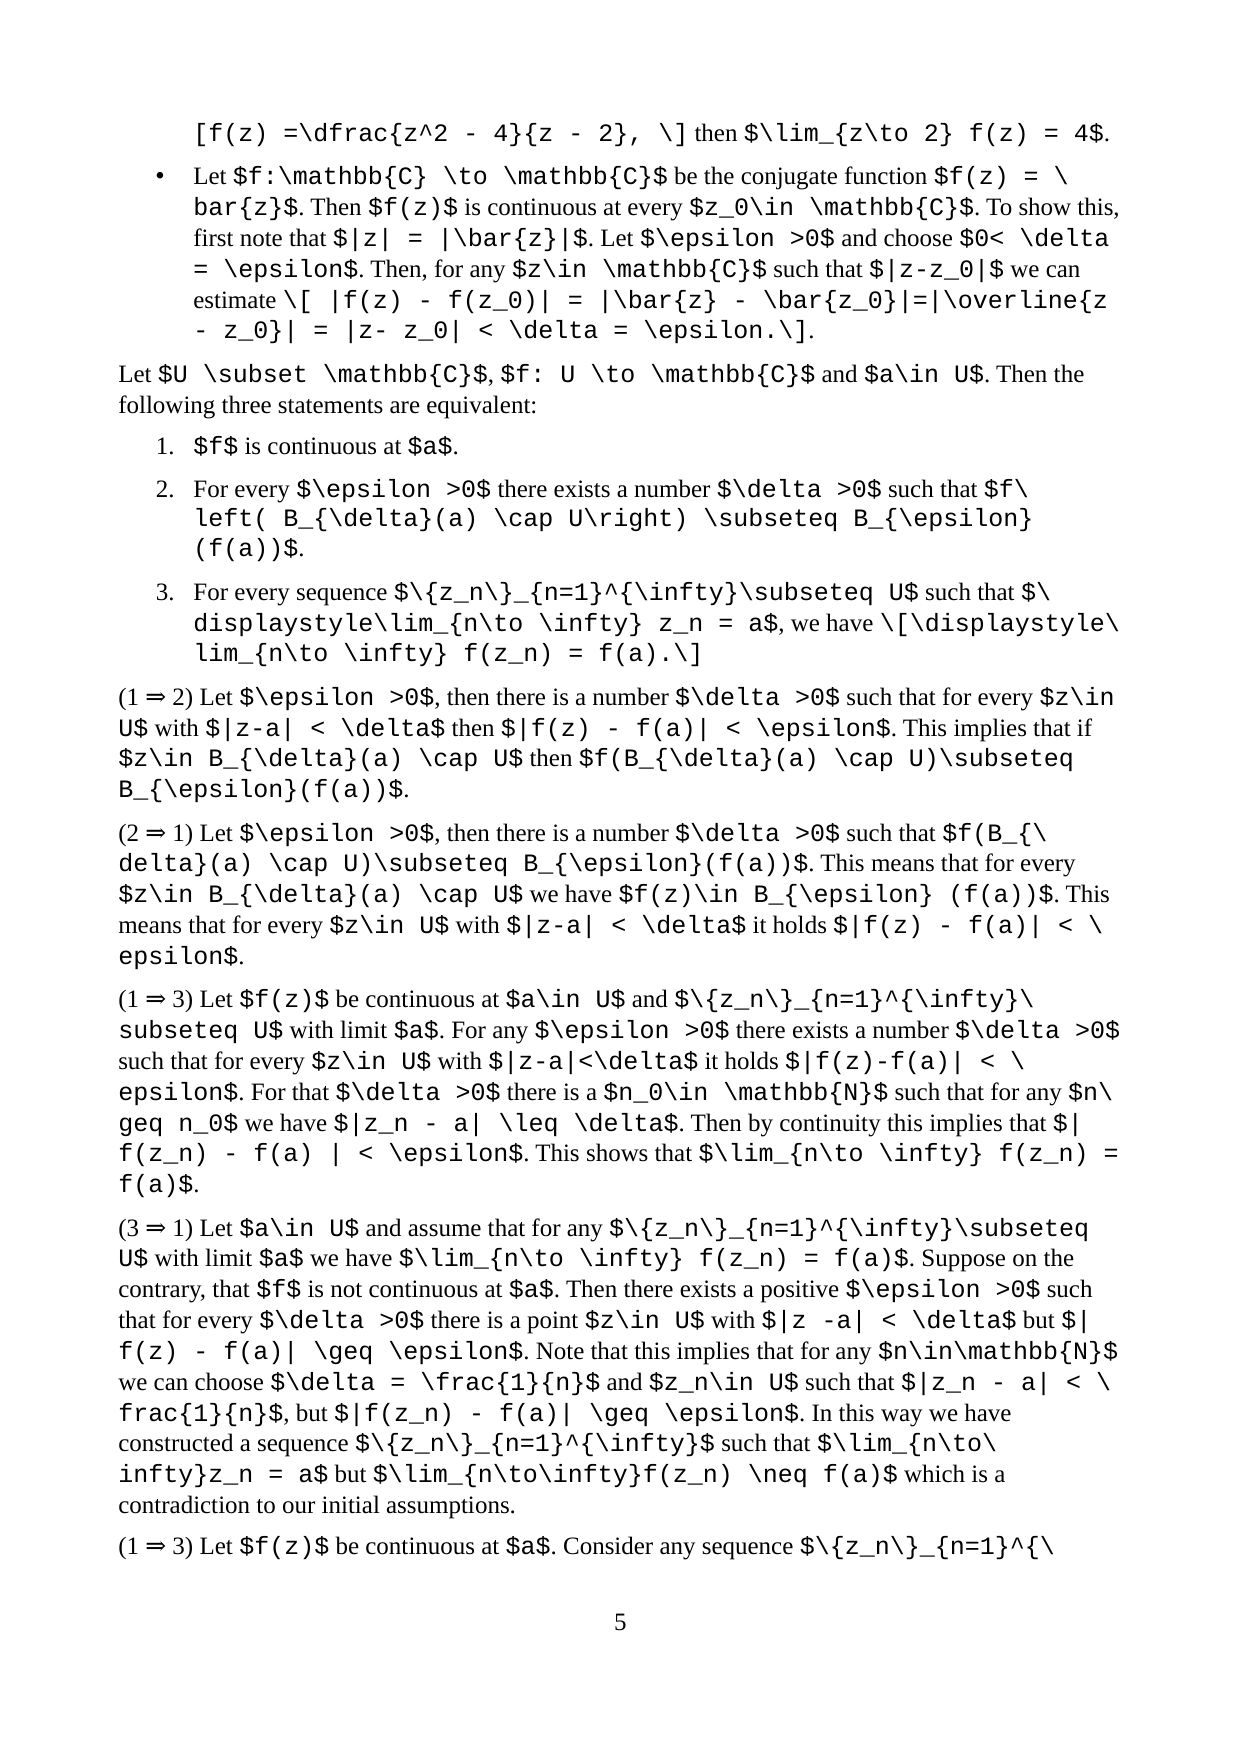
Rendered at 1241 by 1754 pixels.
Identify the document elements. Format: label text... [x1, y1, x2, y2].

list For every $\epsilon >0$ there exists a number $\delta >0$ such that $f\left( B_{\delta}(a) \cap U\right) \subseteq B_{\epsilon}(f(a))$. [156, 474, 1122, 564]
text (3 ⇒ 1) Let $a\in U$ and assume that for any $\{z_n\}_{n=1}^{\infty}\subseteq U$ with limit $a$ we have $\lim_{n\to \infty} f(z_n) = f(a)$. Suppose on the contrary, that $f$ is not continuous at $a$. Then there exists a positive $\epsilon >0$ such that for every $\delta >0$ there is a point $z\in U$ with $|z -a| < \delta$ but $|f(z) - f(a)| \geq \epsilon$. Note that this implies that for any $n\in\mathbb{N}$ we can choose $\delta = \frac{1}{n}$ and $z_n\in U$ such that $|z_n - a| < \frac{1}{n}$, but $|f(z_n) - f(a)| \geq \epsilon$. In this way we have constructed a sequence $\{z_n\}_{n=1}^{\infty}$ such that $\lim_{n\to\infty}z_n = a$ but $\lim_{n\to\infty}f(z_n) \neq f(a)$ which is a contradiction to our initial assumptions. [118, 1213, 1122, 1519]
text (1 ⇒ 2) Let $\epsilon >0$, then there is a number $\delta >0$ such that for every $z\in U$ with $|z-a| < \delta$ then $|f(z) - f(a)| < \epsilon$. This implies that if $z\in B_{\delta}(a) \cap U$ then $f(B_{\delta}(a) \cap U)\subseteq B_{\epsilon}(f(a))$. [118, 682, 1122, 805]
list [f(z) =\dfrac{z^2 - 4}{z - 2}, \] then $\lim_{z\to 2} f(z) = 4$. [156, 118, 1122, 149]
text Let $U \subset \mathbb{C}$, $f: U \to \mathbb{C}$ and $a\in U$. Then the following three statements are equivalent: [118, 359, 1122, 418]
list Let $f:\mathbb{C} \to \mathbb{C}$ be the conjugate function $f(z) = \bar{z}$. Then $f(z)$ is continuous at every $z_0\in \mathbb{C}$. To show this, first note that $|z| = |\bar{z}|$. Let $\epsilon >0$ and choose $0< \delta = \epsilon$. Then, for any $z\in \mathbb{C}$ such that $|z-z_0|$ we can estimate \[ |f(z) - f(z_0)| = |\bar{z} - \bar{z_0}|=|\overline{z - z_0}| = |z- z_0| < \delta = \epsilon.\]. [156, 161, 1122, 346]
text (2 ⇒ 1) Let $\epsilon >0$, then there is a number $\delta >0$ such that $f(B_{\delta}(a) \cap U)\subseteq B_{\epsilon}(f(a))$. This means that for every $z\in B_{\delta}(a) \cap U$ we have $f(z)\in B_{\epsilon} (f(a))$. This means that for every $z\in U$ with $|z-a| < \delta$ it holds $|f(z) - f(a)| < \epsilon$. [118, 818, 1122, 972]
text (1 ⇒ 3) Let $f(z)$ be continuous at $a$. Consider any sequence $\{z_n\}_{n=1}^{\ [118, 1531, 1122, 1562]
list $f$ is continuous at $a$. [156, 431, 1122, 462]
list For every sequence $\{z_n\}_{n=1}^{\infty}\subseteq U$ such that $\displaystyle\lim_{n\to \infty} z_n = a$, we have \[\displaystyle\lim_{n\to \infty} f(z_n) = f(a).\] [156, 577, 1122, 669]
text (1 ⇒ 3) Let $f(z)$ be continuous at $a\in U$ and $\{z_n\}_{n=1}^{\infty}\subseteq U$ with limit $a$. For any $\epsilon >0$ there exists a number $\delta >0$ such that for every $z\in U$ with $|z-a|<\delta$ it holds $|f(z)-f(a)| < \epsilon$. For that $\delta >0$ there is a $n_0\in \mathbb{N}$ such that for any $n\geq n_0$ we have $|z_n - a| \leq \delta$. Then by continuity this implies that $|f(z_n) - f(a) | < \epsilon$. This shows that $\lim_{n\to \infty} f(z_n) = f(a)$. [118, 984, 1122, 1200]
